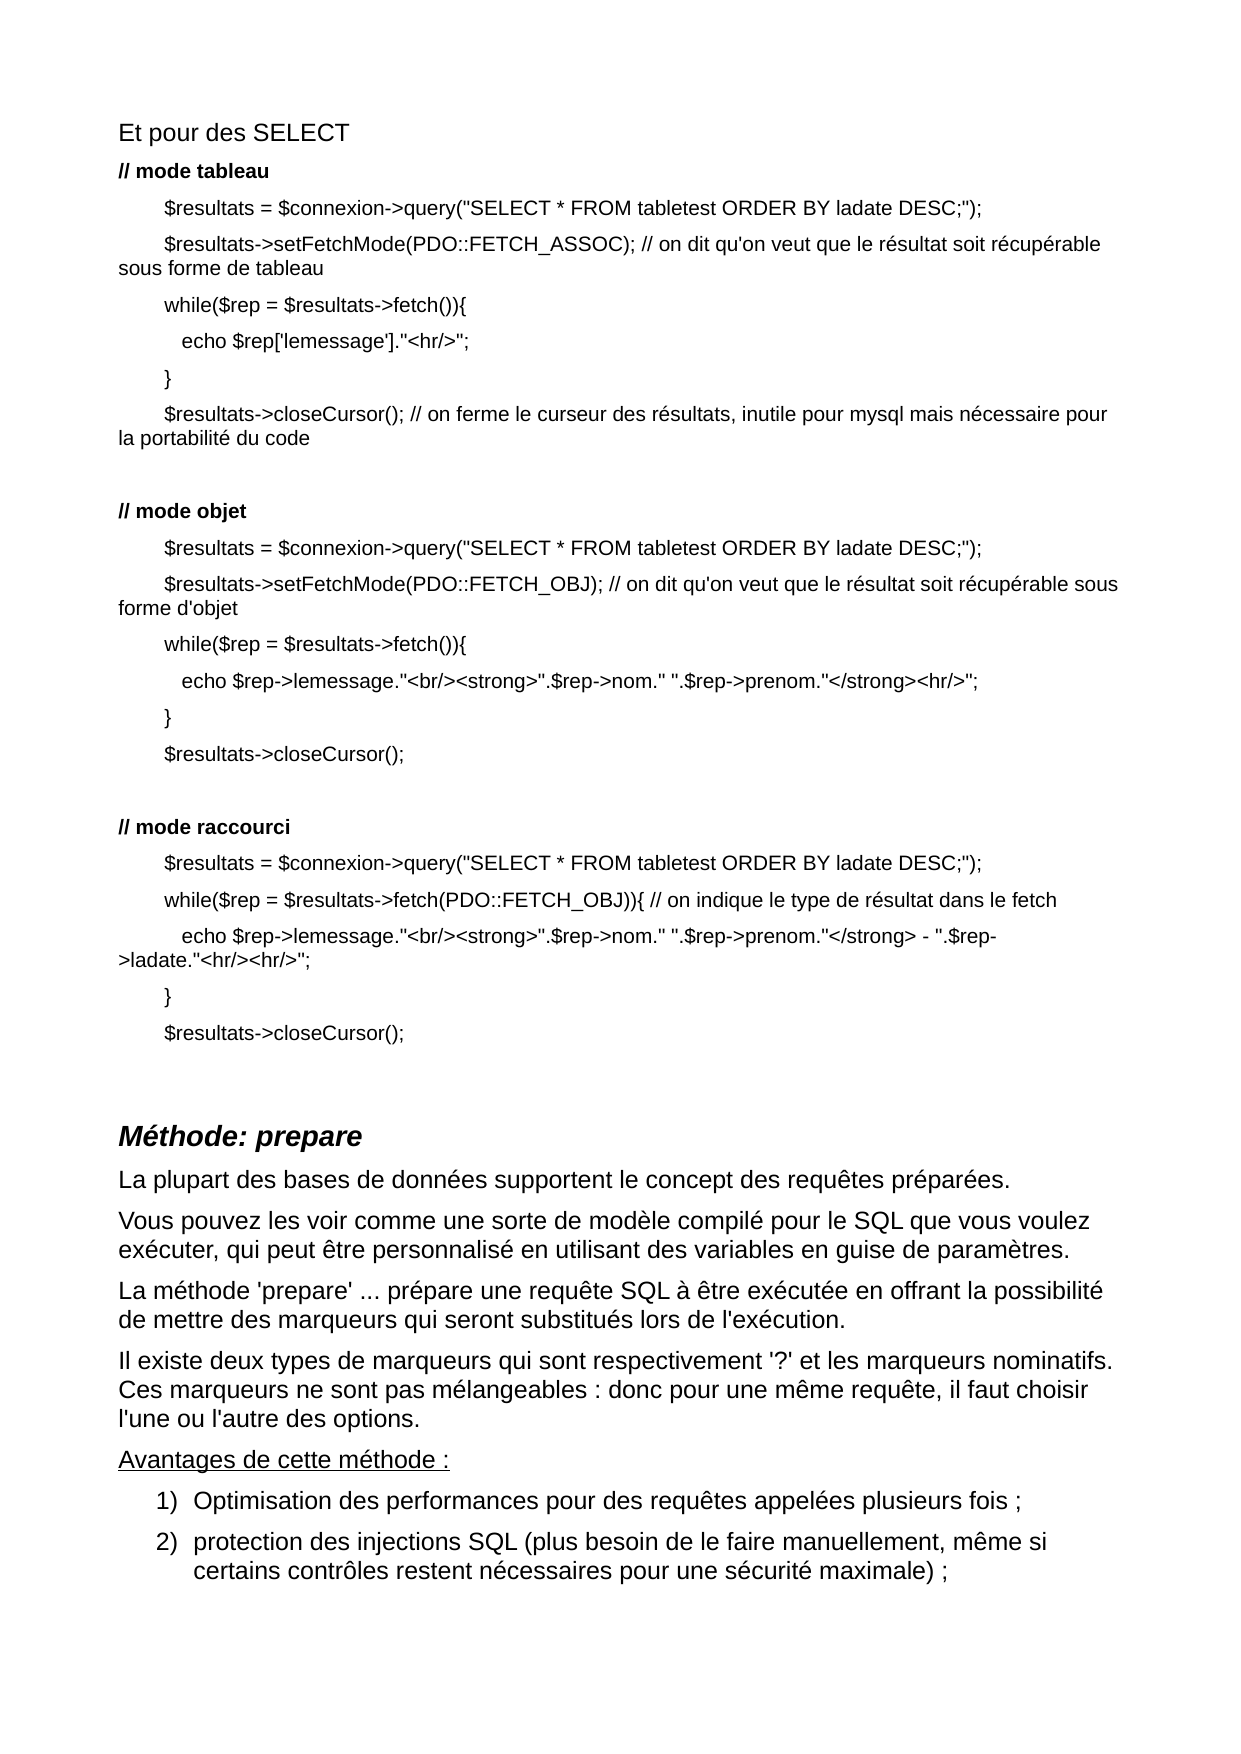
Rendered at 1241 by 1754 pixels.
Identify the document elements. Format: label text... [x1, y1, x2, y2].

text Avantages de cette méthode : [118, 1445, 1122, 1473]
text while($rep = $resultats->fetch()){ [118, 632, 1122, 656]
list protection des injections SQL (plus besoin de le faire manuellement, même si certains contrôles restent nécessaires pour une sécurité maximale) ; [156, 1527, 1122, 1585]
text // mode raccourci [118, 814, 1122, 838]
text Vous pouvez les voir comme une sorte de modèle compilé pour le SQL que vous voulez exécuter, qui peut être personnalisé en utilisant des variables en guise de paramètres. [118, 1206, 1122, 1263]
list Optimisation des performances pour des requêtes appelées plusieurs fois ; [156, 1486, 1122, 1515]
text while($rep = $resultats->fetch(PDO::FETCH_OBJ)){ // on indique le type de résultat dans le fetch [118, 887, 1122, 911]
text $resultats = $connexion->query("SELECT * FROM tabletest ORDER BY ladate DESC;"); [118, 851, 1122, 875]
text La méthode 'prepare' ... prépare une requête SQL à être exécutée en offrant la possibilité de mettre des marqueurs qui seront substitués lors de l'exécution. [118, 1276, 1122, 1333]
text } [118, 705, 1122, 729]
text Il existe deux types de marqueurs qui sont respectivement '?' et les marqueurs nominatifs. Ces marqueurs ne sont pas mélangeables : donc pour une même requête, il faut choisir l'une ou l'autre des options. [118, 1346, 1122, 1432]
text $resultats->closeCursor(); [118, 1021, 1122, 1045]
text } [118, 366, 1122, 389]
text $resultats->closeCursor(); // on ferme le curseur des résultats, inutile pour mysql mais nécessaire pour la portabilité du code [118, 402, 1122, 450]
text $resultats = $connexion->query("SELECT * FROM tabletest ORDER BY ladate DESC;"); [118, 196, 1122, 220]
text echo $rep->lemessage."<br/><strong>".$rep->nom." ".$rep->prenom."</strong> - ".$rep->ladate."<hr/><hr/>"; [118, 924, 1122, 972]
text $resultats->setFetchMode(PDO::FETCH_OBJ); // on dit qu'on veut que le résultat soit récupérable sous forme d'objet [118, 572, 1122, 620]
text } [118, 984, 1122, 1008]
text while($rep = $resultats->fetch()){ [118, 293, 1122, 317]
text // mode tableau [118, 159, 1122, 183]
text // mode objet [118, 499, 1122, 523]
text Et pour des SELECT [118, 118, 1122, 147]
subtitle Méthode: prepare [118, 1119, 1122, 1152]
text $resultats->closeCursor(); [118, 742, 1122, 766]
text echo $rep->lemessage."<br/><strong>".$rep->nom." ".$rep->prenom."</strong><hr/>"; [118, 669, 1122, 693]
text $resultats->setFetchMode(PDO::FETCH_ASSOC); // on dit qu'on veut que le résultat soit récupérable sous forme de tableau [118, 232, 1122, 280]
text La plupart des bases de données supportent le concept des requêtes préparées. [118, 1165, 1122, 1193]
text echo $rep['lemessage']."<hr/>"; [118, 329, 1122, 353]
text $resultats = $connexion->query("SELECT * FROM tabletest ORDER BY ladate DESC;"); [118, 535, 1122, 559]
